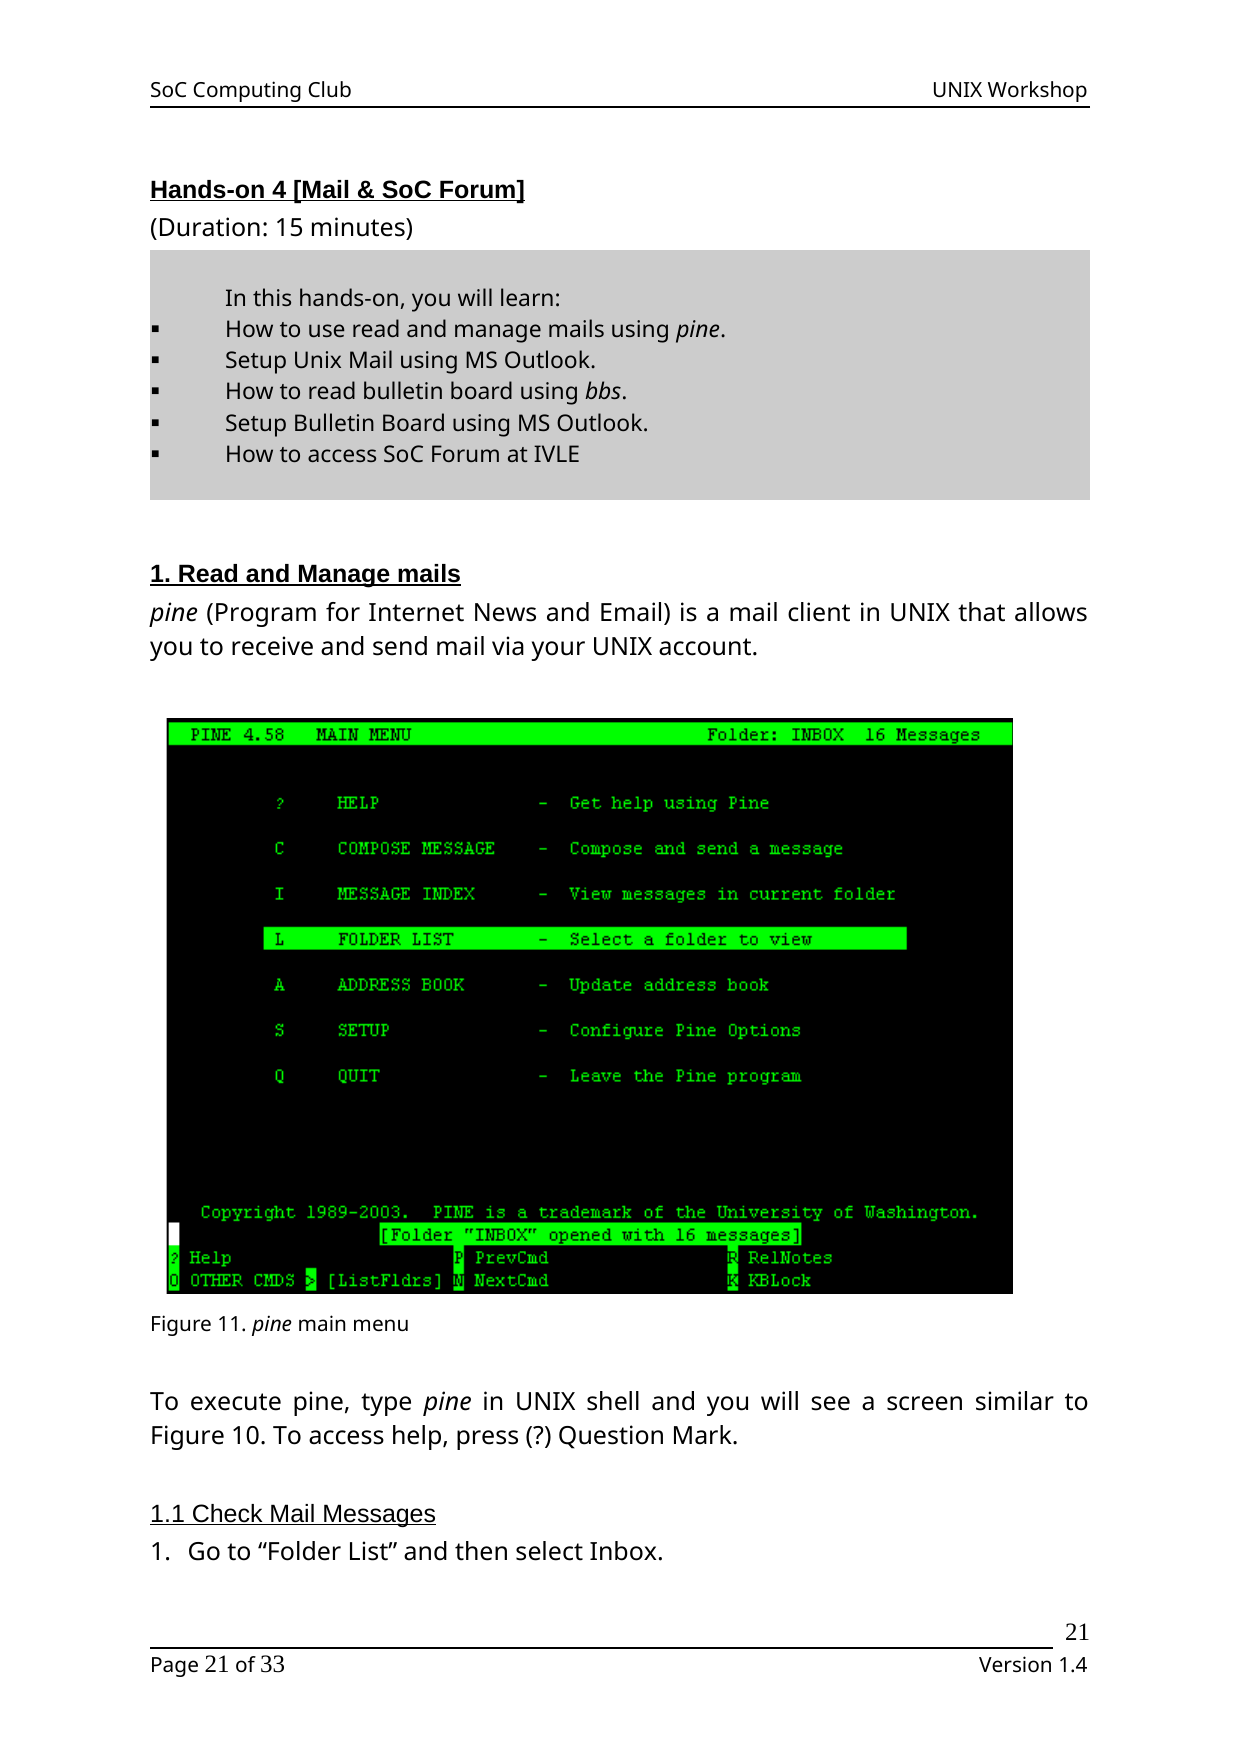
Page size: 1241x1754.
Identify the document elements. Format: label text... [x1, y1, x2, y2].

text To execute pine, type pine in UNIX shell and you will see a screen similar to Figure 10. To access help, press (?) Question Mark. [150, 1384, 1090, 1452]
list In this hands-on, you will learn: [150, 282, 1090, 313]
text Hands-on 4 [Mail & SoC Forum] [150, 175, 1090, 204]
text pine (Program for Internet News and Email) is a mail client in UNIX that allows you to receive and send mail via your UNIX account. [150, 594, 1090, 662]
text Figure 11. pine main menu [150, 1309, 1090, 1337]
list How to access SoC Forum at IVLE [150, 438, 1090, 469]
list Setup Bulletin Board using MS Outlook. [150, 407, 1090, 438]
text 1.1 Check Mail Messages [150, 1499, 1090, 1527]
text 1. Read and Manage mails [150, 559, 1090, 588]
list How to use read and manage mails using pine. [150, 313, 1090, 344]
list Setup Unix Mail using MS Outlook. [150, 344, 1090, 375]
list Go to “Folder List” and then select Inbox. [150, 1534, 1090, 1568]
picture [166, 718, 1013, 1294]
text (Duration: 15 minutes) [150, 210, 1090, 244]
list How to read bulletin board using bbs. [150, 375, 1090, 407]
